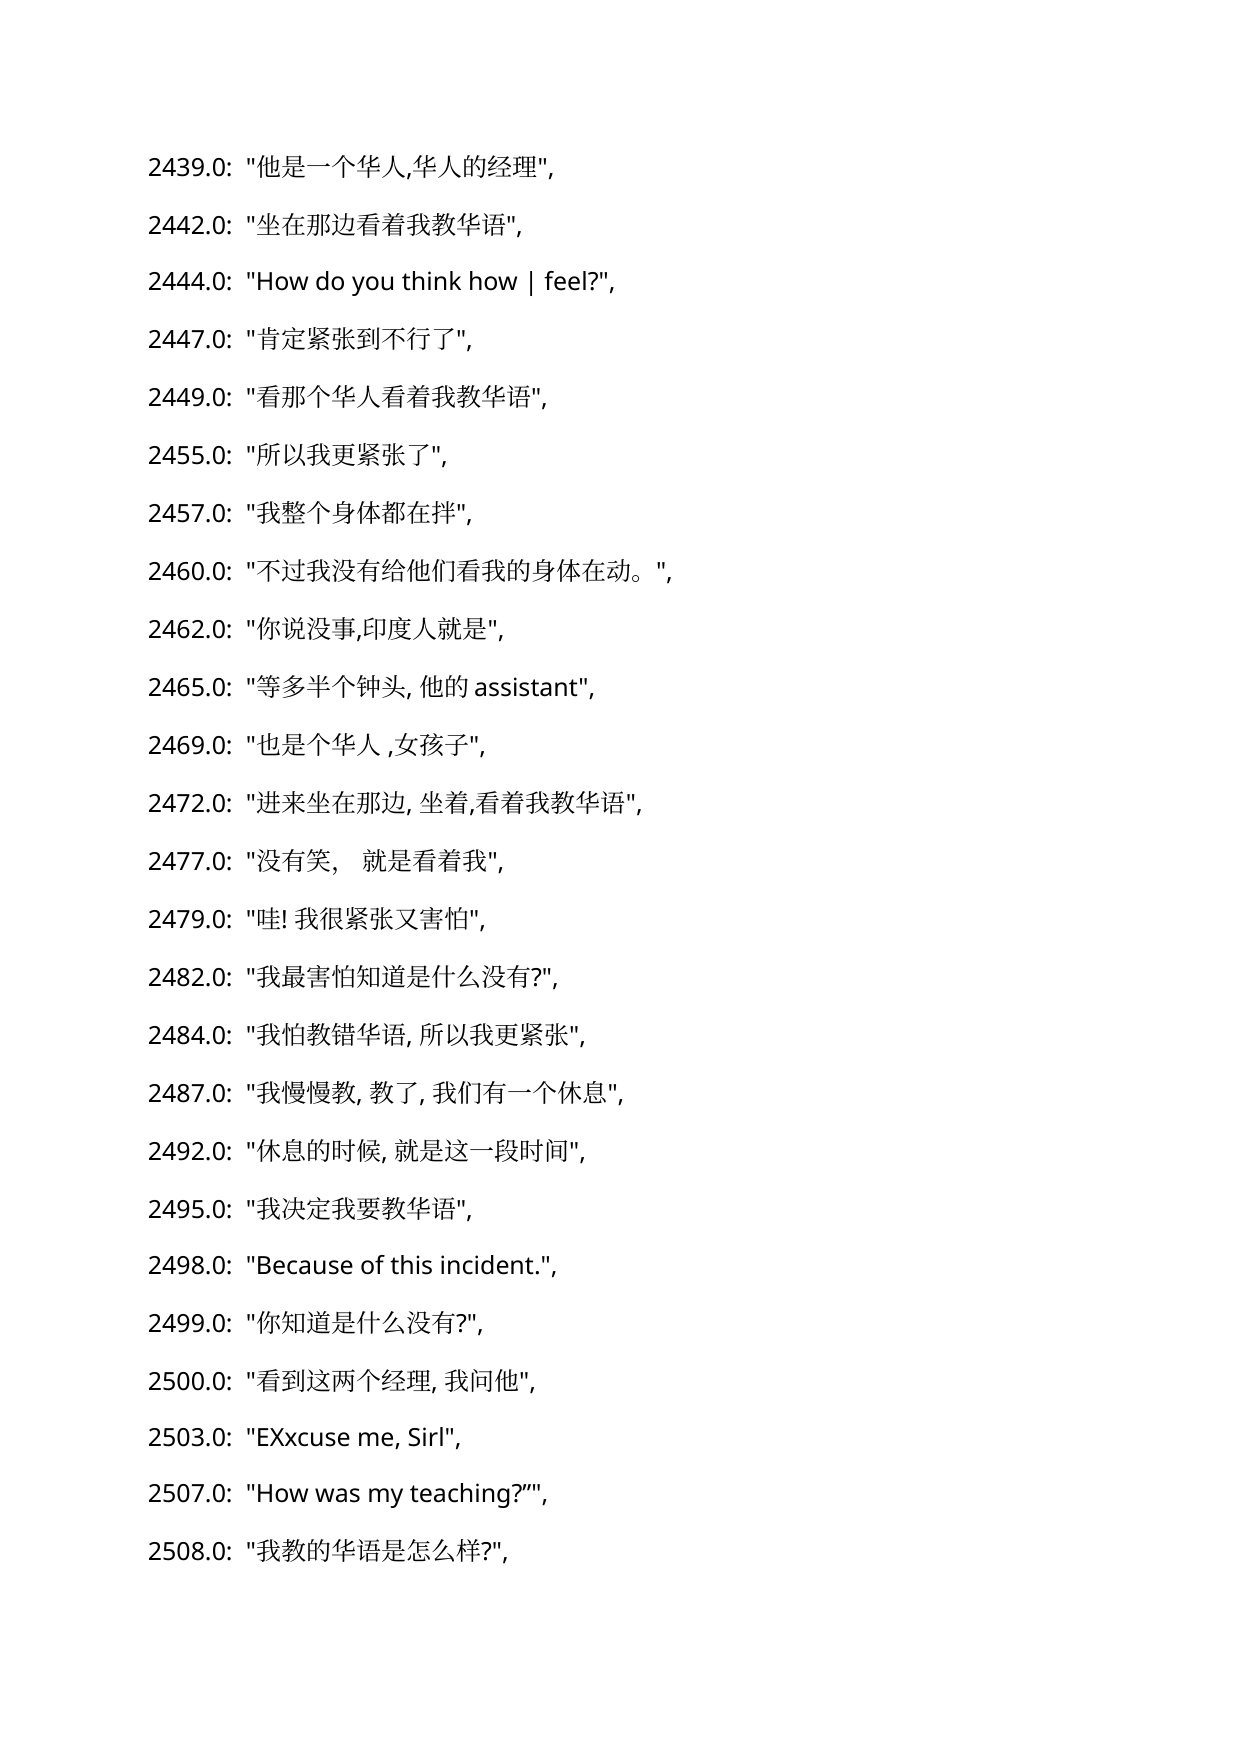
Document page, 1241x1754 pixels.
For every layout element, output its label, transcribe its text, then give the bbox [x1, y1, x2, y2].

text 2472.0: "进来坐在那边, 坐着,看着我教华语", [148, 784, 1093, 820]
text 2498.0: "Because of this incident.", [148, 1248, 1093, 1282]
text 2460.0: "不过我没有给他们看我的身体在动。", [148, 552, 1093, 588]
text 2495.0: "我决定我要教华语", [148, 1190, 1093, 1226]
text 2442.0: "坐在那边看着我教华语", [148, 206, 1093, 242]
text 2469.0: "也是个华人 ,女孩子", [148, 726, 1093, 762]
text 2477.0: "没有笑， 就是看着我", [148, 842, 1093, 878]
text 2487.0: "我慢慢教, 教了, 我们有一个休息", [148, 1074, 1093, 1110]
text 2439.0: "他是一个华人,华人的经理", [148, 148, 1093, 184]
text 2484.0: "我怕教错华语, 所以我更紧张", [148, 1016, 1093, 1052]
text 2449.0: "看那个华人看着我教华语", [148, 377, 1093, 413]
text 2465.0: "等多半个钟头, 他的assistant", [148, 668, 1093, 704]
text 2492.0: "休息的时候, 就是这一段时间", [148, 1132, 1093, 1168]
text 2455.0: "所以我更紧张了", [148, 436, 1093, 472]
text 2457.0: "我整个身体都在拌", [148, 493, 1093, 529]
text 2499.0: "你知道是什么没有?", [148, 1304, 1093, 1340]
text 2500.0: "看到这两个经理, 我问他", [148, 1362, 1093, 1398]
text 2462.0: "你说没事,印度人就是", [148, 609, 1093, 646]
text 2482.0: "我最害怕知道是什么没有?", [148, 958, 1093, 994]
text 2507.0: "How was my teaching?”", [148, 1476, 1093, 1509]
text 2444.0: "How do you think how | feel?", [148, 264, 1093, 298]
text 2479.0: "哇! 我很紧张又害怕", [148, 900, 1093, 936]
text 2447.0: "肯定紧张到不行了", [148, 319, 1093, 356]
text 2503.0: "EXxcuse me, Sirl", [148, 1420, 1093, 1454]
text 2508.0: "我教的华语是怎么样?", [148, 1531, 1093, 1567]
